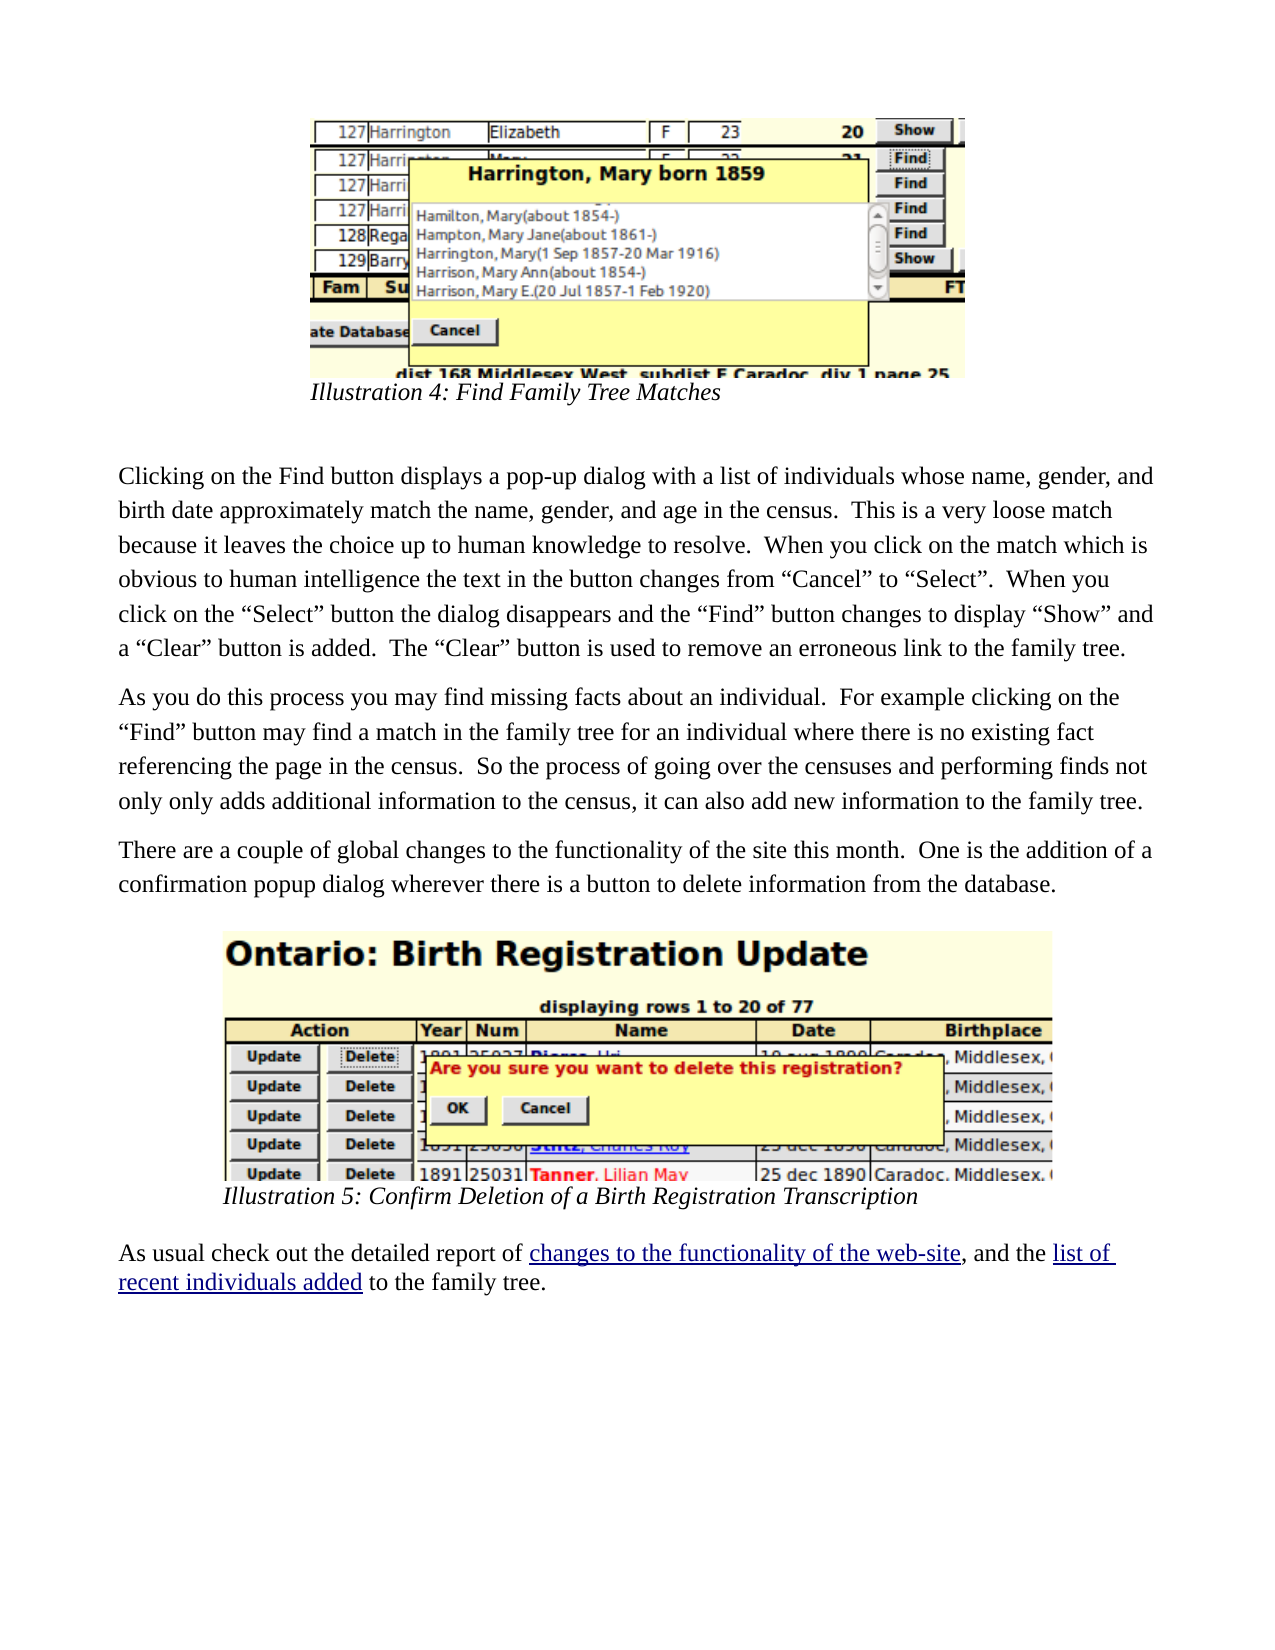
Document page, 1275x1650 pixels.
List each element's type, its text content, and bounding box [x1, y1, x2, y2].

text Clicking on the Find button displays a pop-up dialog with a list of individuals whose name, gender, and birth date approximately match the name, gender, and age in the census. This is a very loose match because it leaves the choice up to human knowledge to resolve. When you click on the match which is obvious to human intelligence the text in the button changes from “Cancel” to “Select”. When you click on the “Select” button the dialog disappears and the “Find” button changes to display “Show” and a “Clear” button is added. The “Clear” button is used to remove an erroneous link to the family tree. [118, 461, 1157, 662]
picture [222, 931, 1053, 1181]
picture [310, 118, 965, 378]
text There are a couple of global changes to the functionality of the site this month. One is the addition of a confirmation popup dialog wherever there is a button to delete information from the database. [118, 835, 1157, 898]
text Illustration 5: Confirm Deletion of a Birth Registration Transcription [223, 1181, 1052, 1210]
text Illustration 4: Find Family Tree Matches [310, 378, 965, 406]
text As you do this process you may find missing facts about an individual. For example clicking on the “Find” button may find a match in the family tree for an individual where there is no existing fact referencing the page in the census. So the process of going over the censuses and performing finds not only only adds additional information to the census, it can also add new information to the family tree. [118, 682, 1157, 815]
text As usual check out the detailed report of changes to the functionality of the web-site, and the list of recent individuals added to the family tree. [118, 1238, 1157, 1296]
